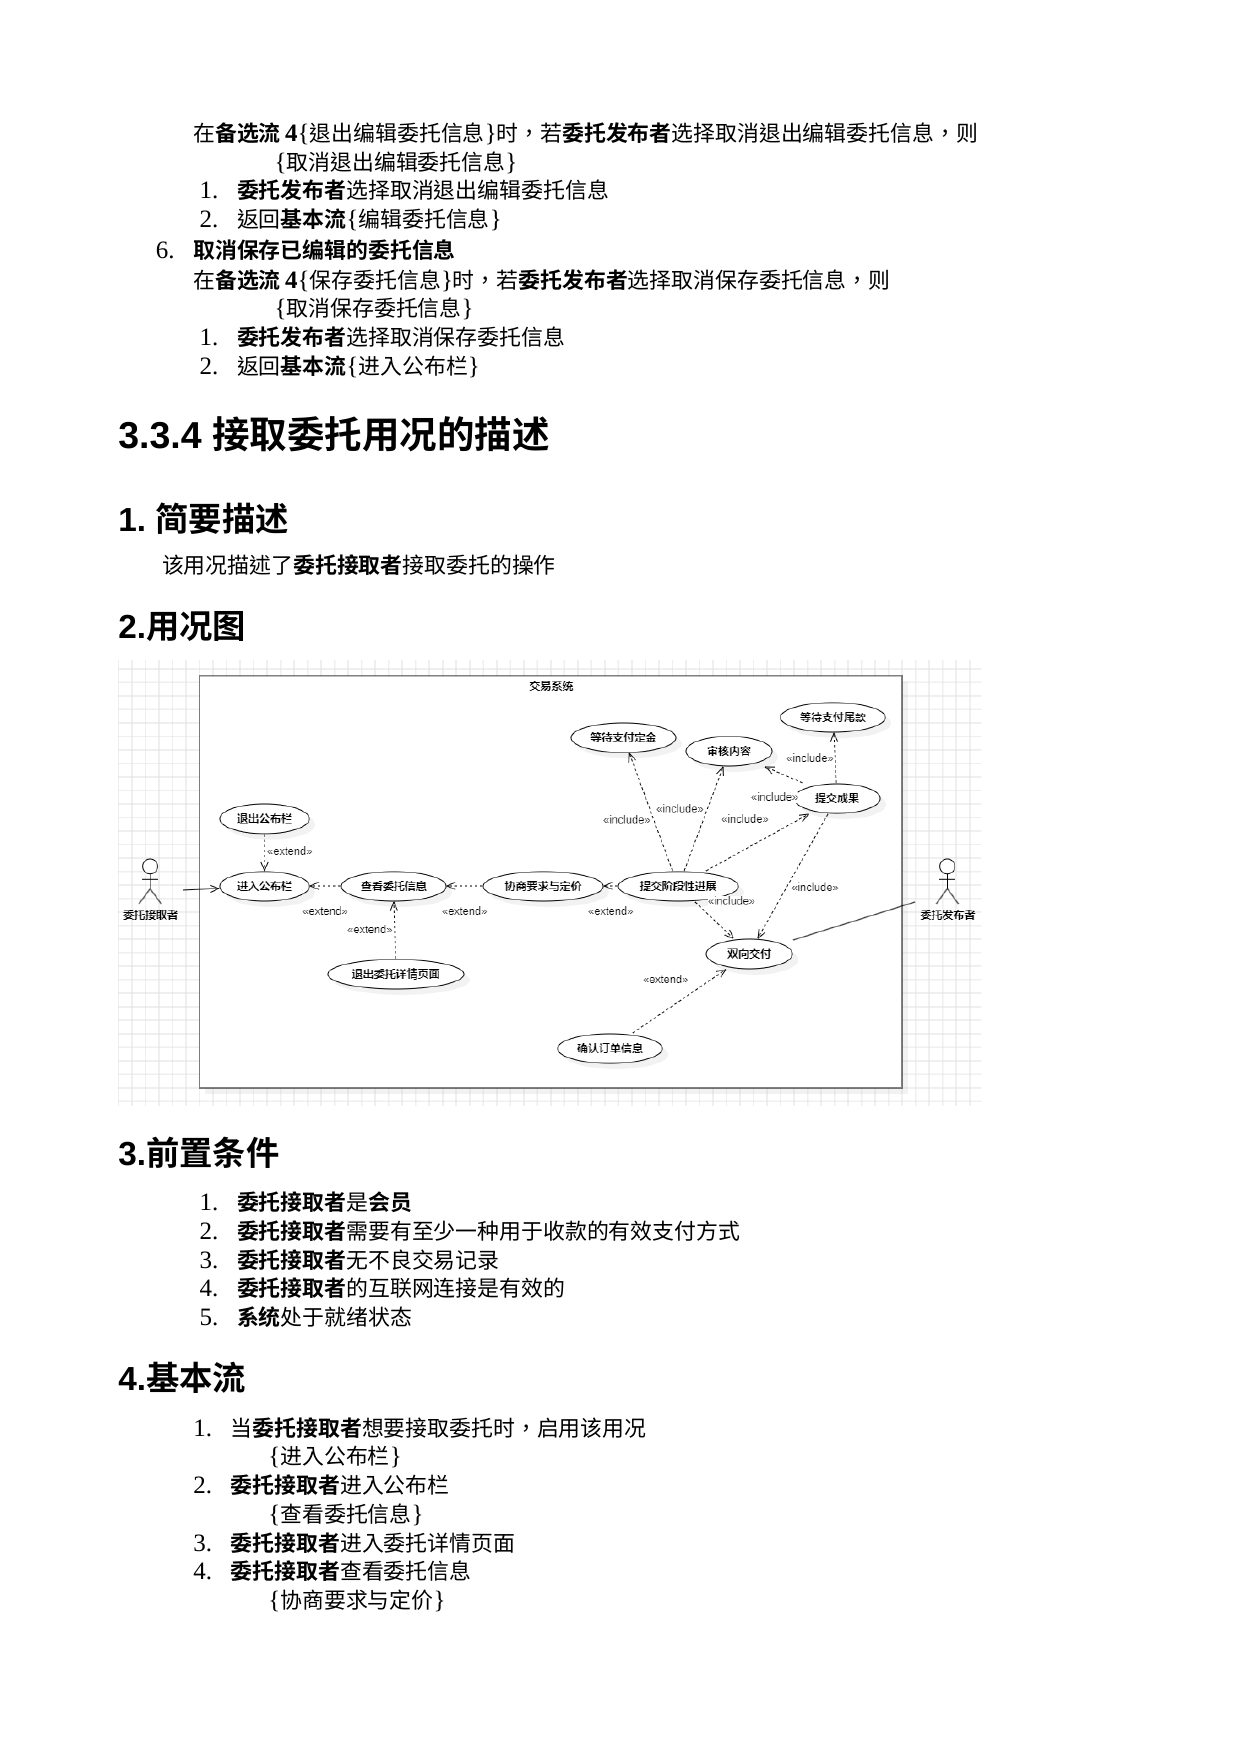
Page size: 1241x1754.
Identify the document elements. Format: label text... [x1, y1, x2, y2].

subtitle 4.基本流 [118, 1352, 1122, 1400]
list 在备选流4{保存委托信息}时，若委托发布者选择取消保存委托信息，则 [156, 265, 1122, 293]
text 该用况描述了委托接取者接取委托的操作 [118, 553, 1122, 579]
subtitle 3.前置条件 [118, 1127, 1122, 1175]
list 委托接取者是会员 [199, 1187, 1122, 1216]
list {取消保存委托信息} [237, 293, 1122, 322]
subtitle 2.用况图 [118, 599, 1122, 648]
list 委托接取者查看委托信息 [193, 1556, 1122, 1585]
list 当委托接取者想要接取委托时，启用该用况 [193, 1413, 1122, 1441]
subtitle 1. 简要描述 [118, 492, 1122, 541]
list 返回基本流{编辑委托信息} [199, 204, 1122, 233]
list 返回基本流{进入公布栏} [199, 351, 1122, 380]
list 委托发布者选择取消退出编辑委托信息 [199, 176, 1122, 204]
list 在备选流4{退出编辑委托信息}时，若委托发布者选择取消退出编辑委托信息，则 [156, 118, 1122, 147]
list {取消退出编辑委托信息} [237, 147, 1122, 176]
list 系统处于就绪状态 [199, 1302, 1122, 1331]
list 取消保存已编辑的委托信息 [156, 233, 1122, 265]
list 委托接取者无不良交易记录 [199, 1245, 1122, 1273]
list 委托接取者进入公布栏 [193, 1470, 1122, 1499]
list {进入公布栏} [231, 1441, 1122, 1470]
list 委托接取者进入委托详情页面 [193, 1528, 1122, 1556]
list 委托接取者需要有至少一种用于收款的有效支付方式 [199, 1216, 1122, 1245]
subtitle 3.3.4 接取委托用况的描述 [118, 405, 1122, 459]
list {协商要求与定价} [231, 1585, 1122, 1614]
picture [118, 660, 982, 1106]
list 委托接取者的互联网连接是有效的 [199, 1273, 1122, 1302]
list {查看委托信息} [231, 1499, 1122, 1528]
list 委托发布者选择取消保存委托信息 [199, 322, 1122, 351]
